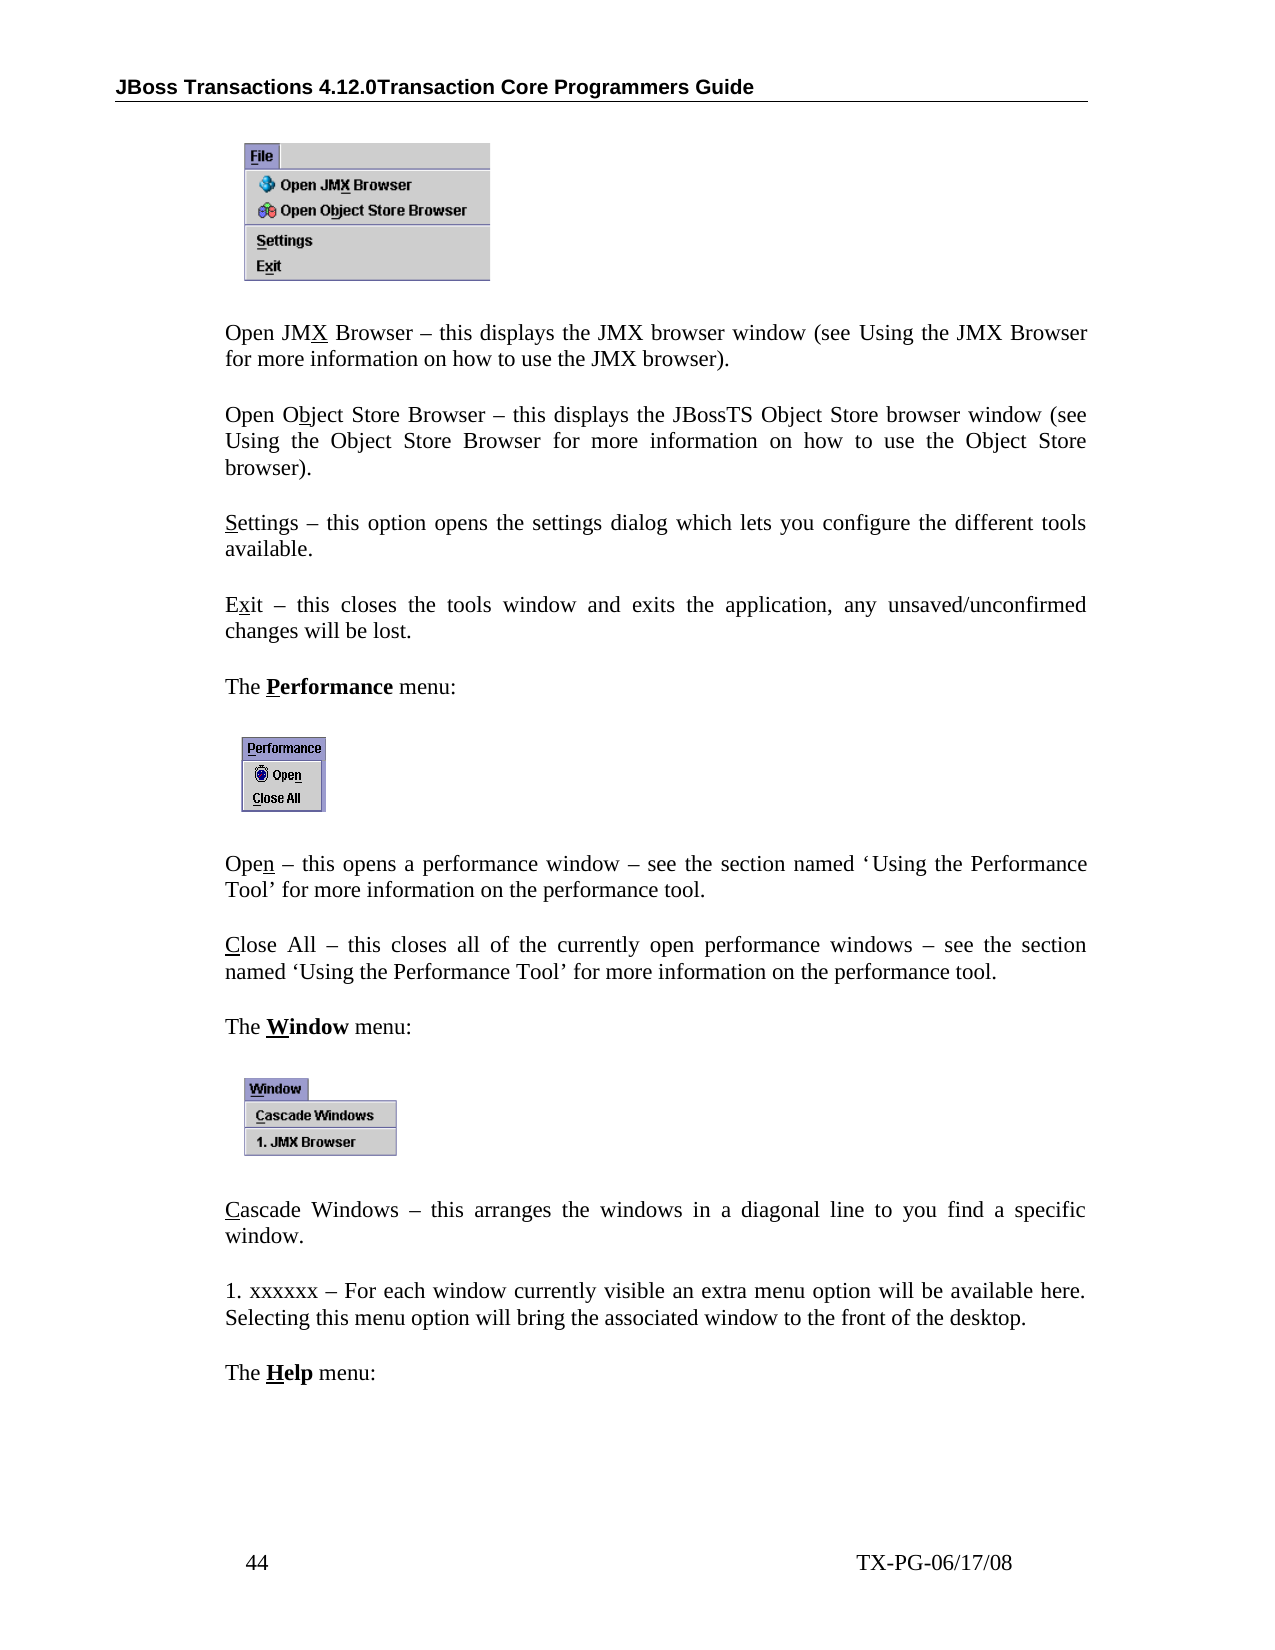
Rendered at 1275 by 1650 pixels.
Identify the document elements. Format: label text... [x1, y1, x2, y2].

text 1. xxxxxx – For each window currently visible an extra menu option will be available here. Selecting this menu option will bring the associated window to the front of the desktop. [225, 1278, 1088, 1330]
text Exit – this closes the tools window and exits the application, any unsaved/unconfirmed changes will be lost. [225, 591, 1088, 644]
text Open JMX Browser – this displays the JMX browser window (see Using the JMX Browser for more information on how to use the JMX browser). [225, 319, 1088, 372]
text Close All – this closes all of the currently open performance windows – see the section named ‘Using the Performance Tool’ for more information on the performance tool. [225, 932, 1088, 984]
text Settings – this option opens the settings dialog which lets you configure the different tools available. [225, 509, 1088, 562]
text Cascade Windows – this arranges the windows in a diagonal line to you find a specific window. [225, 1196, 1088, 1248]
text The Help menu: [225, 1359, 1088, 1386]
text Open – this opens a performance window – see the section named ‘Using the Performance Tool’ for more information on the performance tool. [225, 850, 1088, 902]
text The Performance menu: [225, 673, 1088, 699]
text Open Object Store Browser – this displays the JBossTS Object Store browser window (see Using the Object Store Browser for more information on how to use the Object Store browser). [225, 401, 1088, 480]
text The Window menu: [225, 1013, 1088, 1040]
